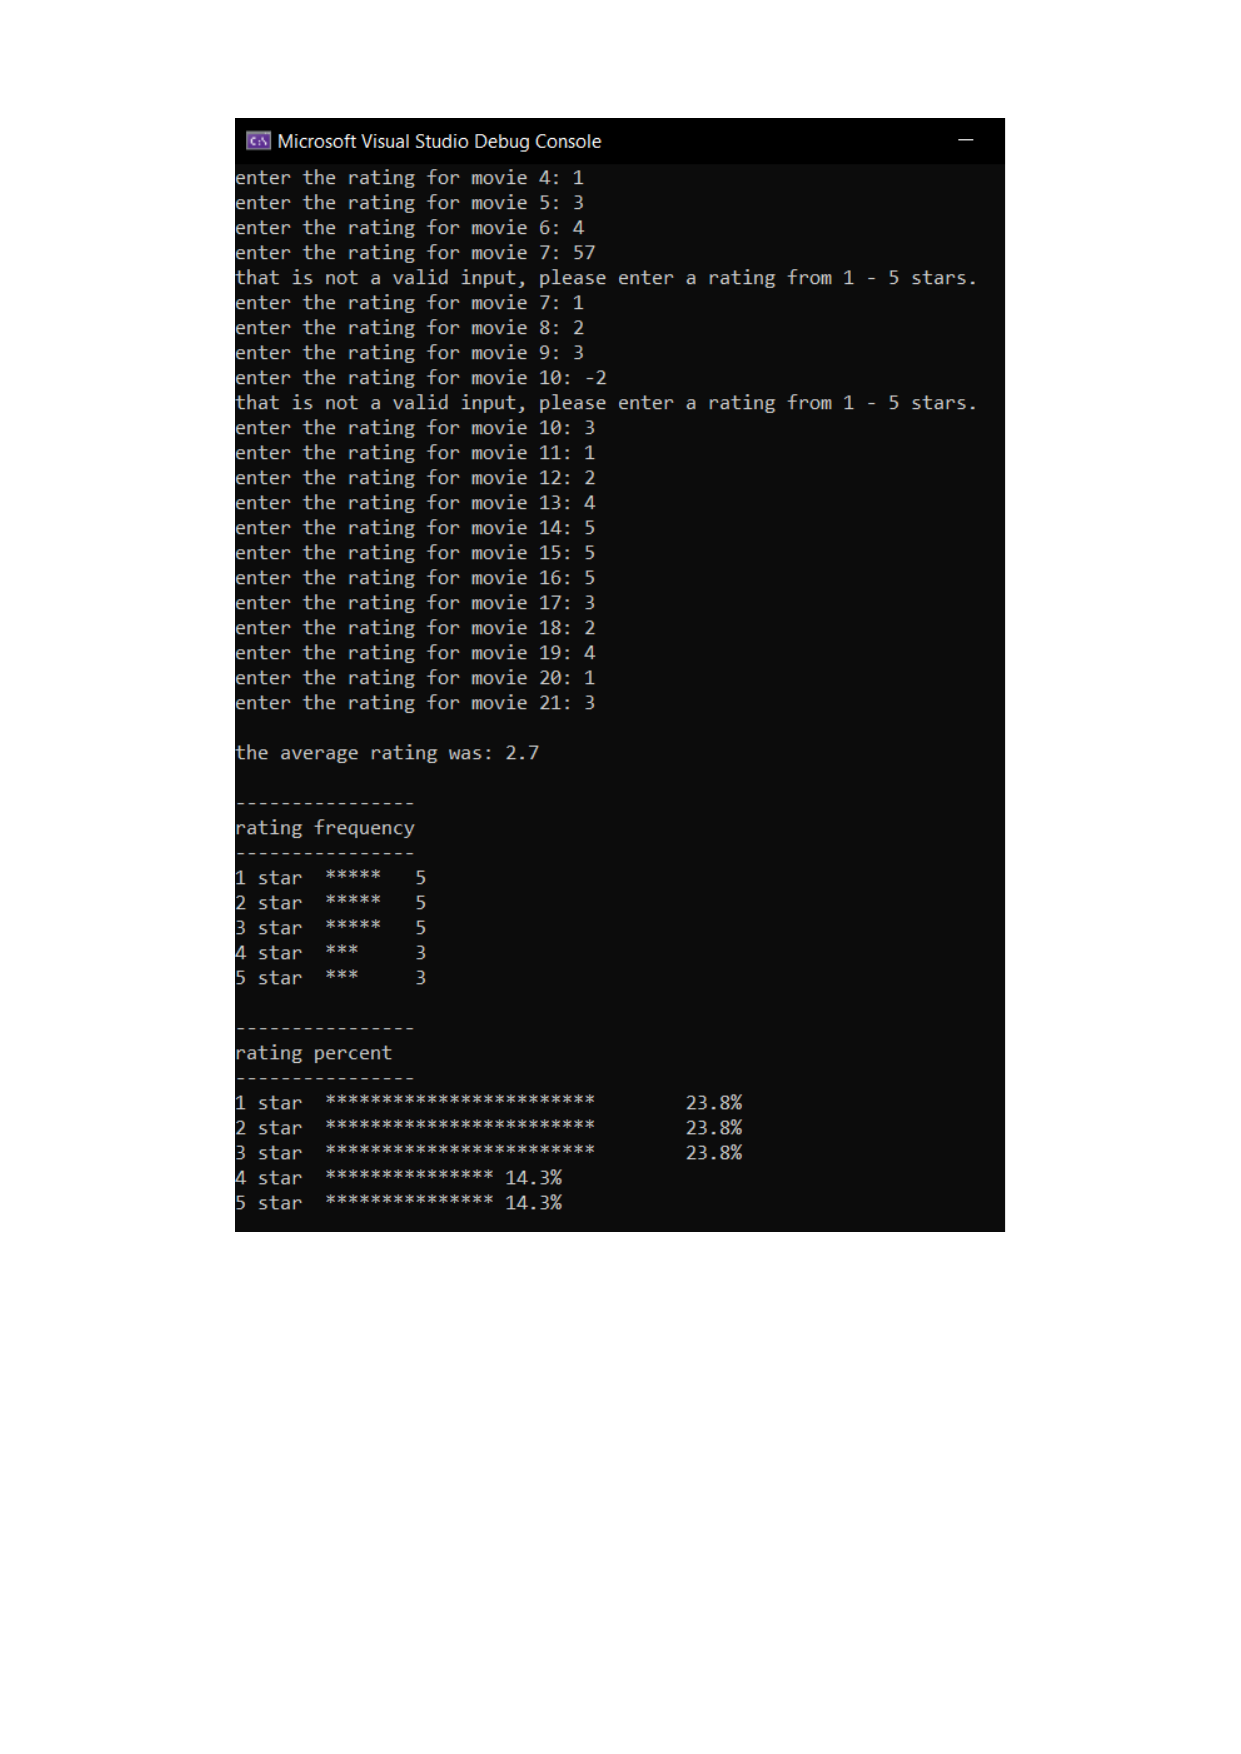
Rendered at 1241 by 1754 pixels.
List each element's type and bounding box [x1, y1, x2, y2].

picture [235, 118, 1005, 1232]
